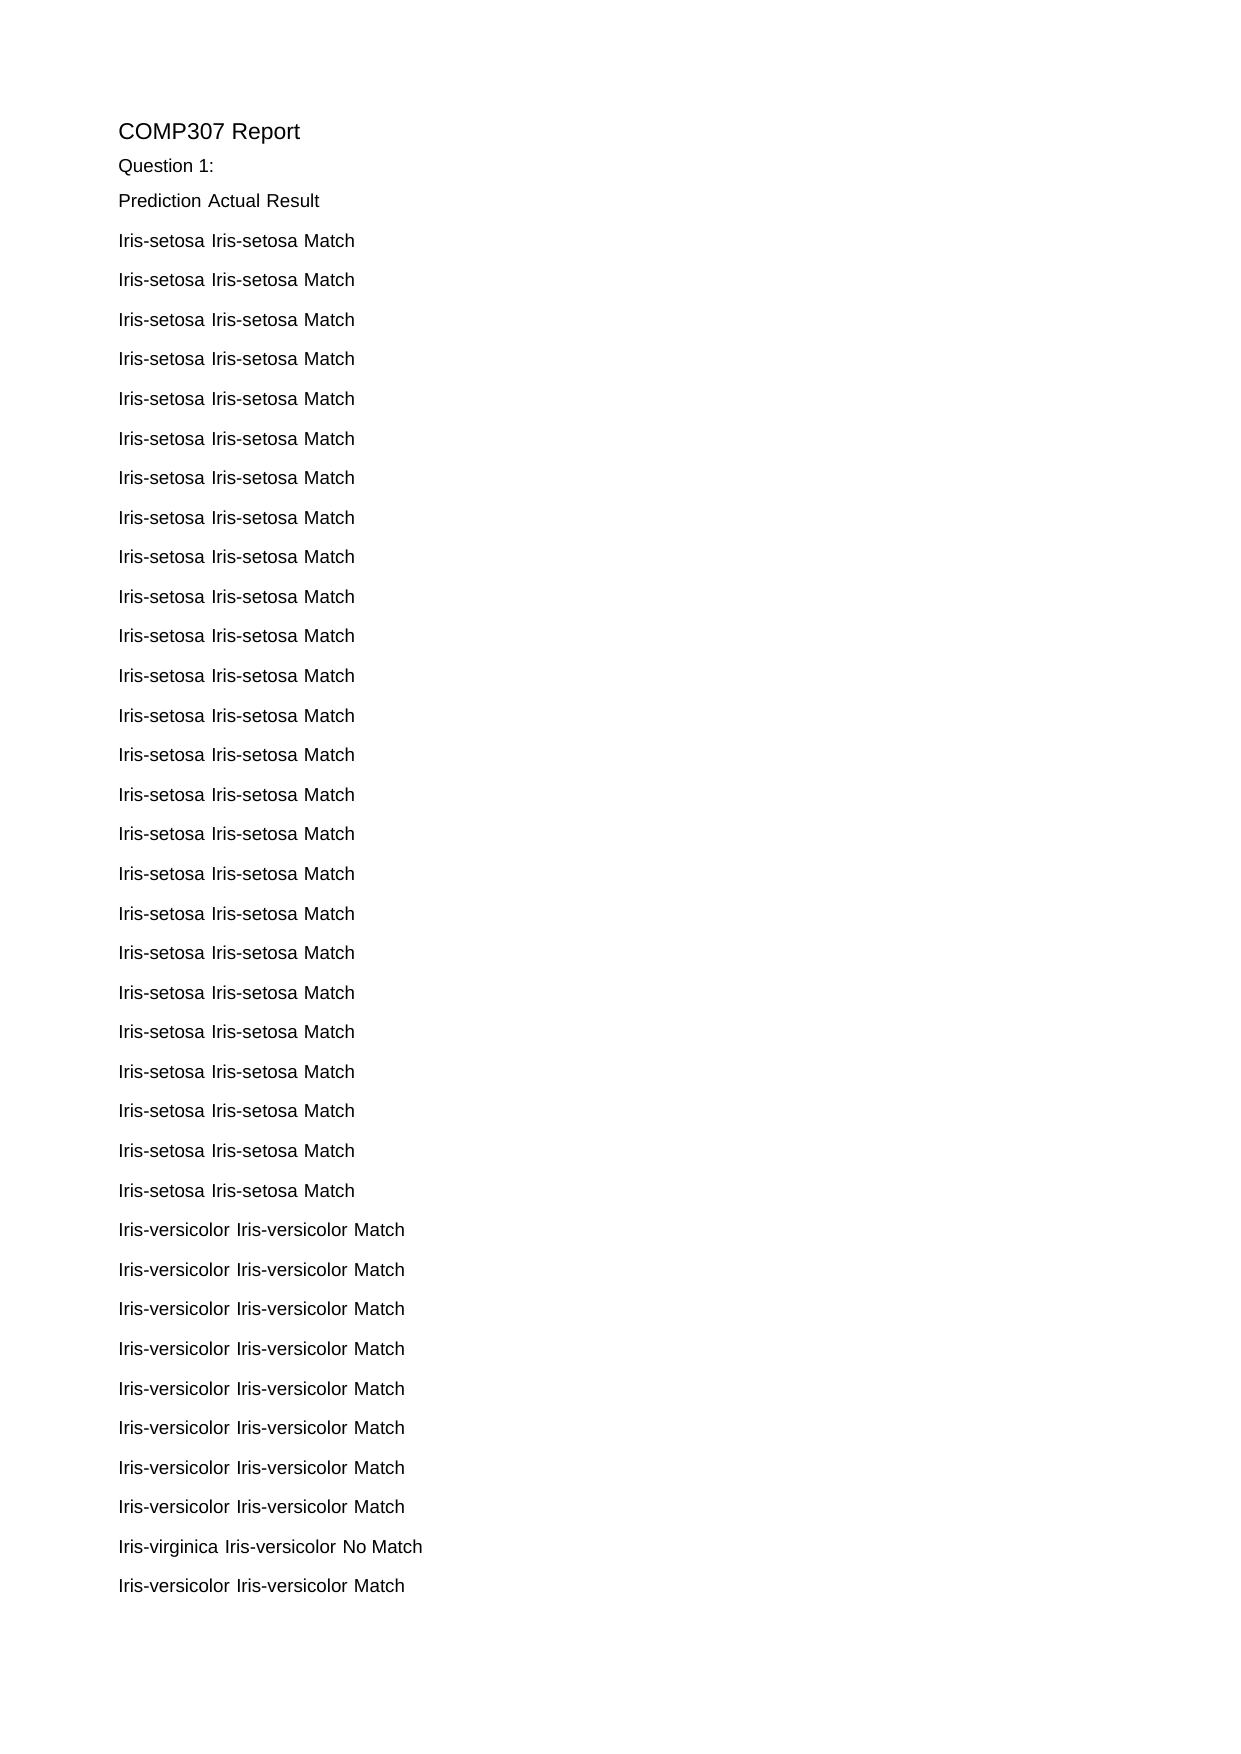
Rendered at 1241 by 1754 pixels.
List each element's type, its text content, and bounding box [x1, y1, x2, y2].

text COMP307 Report [118, 118, 1122, 144]
text Iris-setosa Iris-setosa Match [118, 1015, 1122, 1044]
text Iris-setosa Iris-setosa Match [118, 540, 1122, 569]
text Iris-versicolor Iris-versicolor Match [118, 1411, 1122, 1440]
text Iris-setosa Iris-setosa Match [118, 778, 1122, 807]
text Iris-setosa Iris-setosa Match [118, 422, 1122, 450]
text Iris-setosa Iris-setosa Match [118, 897, 1122, 925]
text Iris-setosa Iris-setosa Match [118, 382, 1122, 411]
text Iris-setosa Iris-setosa Match [118, 936, 1122, 965]
text Iris-setosa Iris-setosa Match [118, 659, 1122, 688]
text Iris-setosa Iris-setosa Match [118, 619, 1122, 648]
text Iris-versicolor Iris-versicolor Match [118, 1490, 1122, 1519]
text Iris-versicolor Iris-versicolor Match [118, 1253, 1122, 1282]
text Iris-setosa Iris-setosa Match [118, 817, 1122, 846]
text Iris-setosa Iris-setosa Match [118, 1094, 1122, 1123]
text Iris-versicolor Iris-versicolor Match [118, 1451, 1122, 1479]
text Iris-setosa Iris-setosa Match [118, 461, 1122, 490]
text Iris-setosa Iris-setosa Match [118, 342, 1122, 371]
text Iris-setosa Iris-setosa Match [118, 580, 1122, 609]
text Iris-setosa Iris-setosa Match [118, 976, 1122, 1004]
text Iris-setosa Iris-setosa Match [118, 1134, 1122, 1163]
text Iris-setosa Iris-setosa Match [118, 1174, 1122, 1202]
text Iris-setosa Iris-setosa Match [118, 857, 1122, 886]
text Iris-versicolor Iris-versicolor Match [118, 1213, 1122, 1242]
text Iris-setosa Iris-setosa Match [118, 738, 1122, 767]
text Iris-setosa Iris-setosa Match [118, 501, 1122, 529]
text Iris-versicolor Iris-versicolor Match [118, 1292, 1122, 1321]
text Iris-setosa Iris-setosa Match [118, 303, 1122, 332]
text Iris-versicolor Iris-versicolor Match [118, 1569, 1122, 1598]
text Iris-setosa Iris-setosa Match [118, 224, 1122, 252]
text Question 1: [118, 154, 1122, 176]
text Prediction Actual Result [118, 184, 1122, 213]
text Iris-virginica Iris-versicolor No Match [118, 1530, 1122, 1559]
text Iris-versicolor Iris-versicolor Match [118, 1332, 1122, 1361]
text Iris-setosa Iris-setosa Match [118, 263, 1122, 292]
text Iris-setosa Iris-setosa Match [118, 699, 1122, 727]
text Iris-setosa Iris-setosa Match [118, 1055, 1122, 1084]
text Iris-versicolor Iris-versicolor Match [118, 1372, 1122, 1400]
